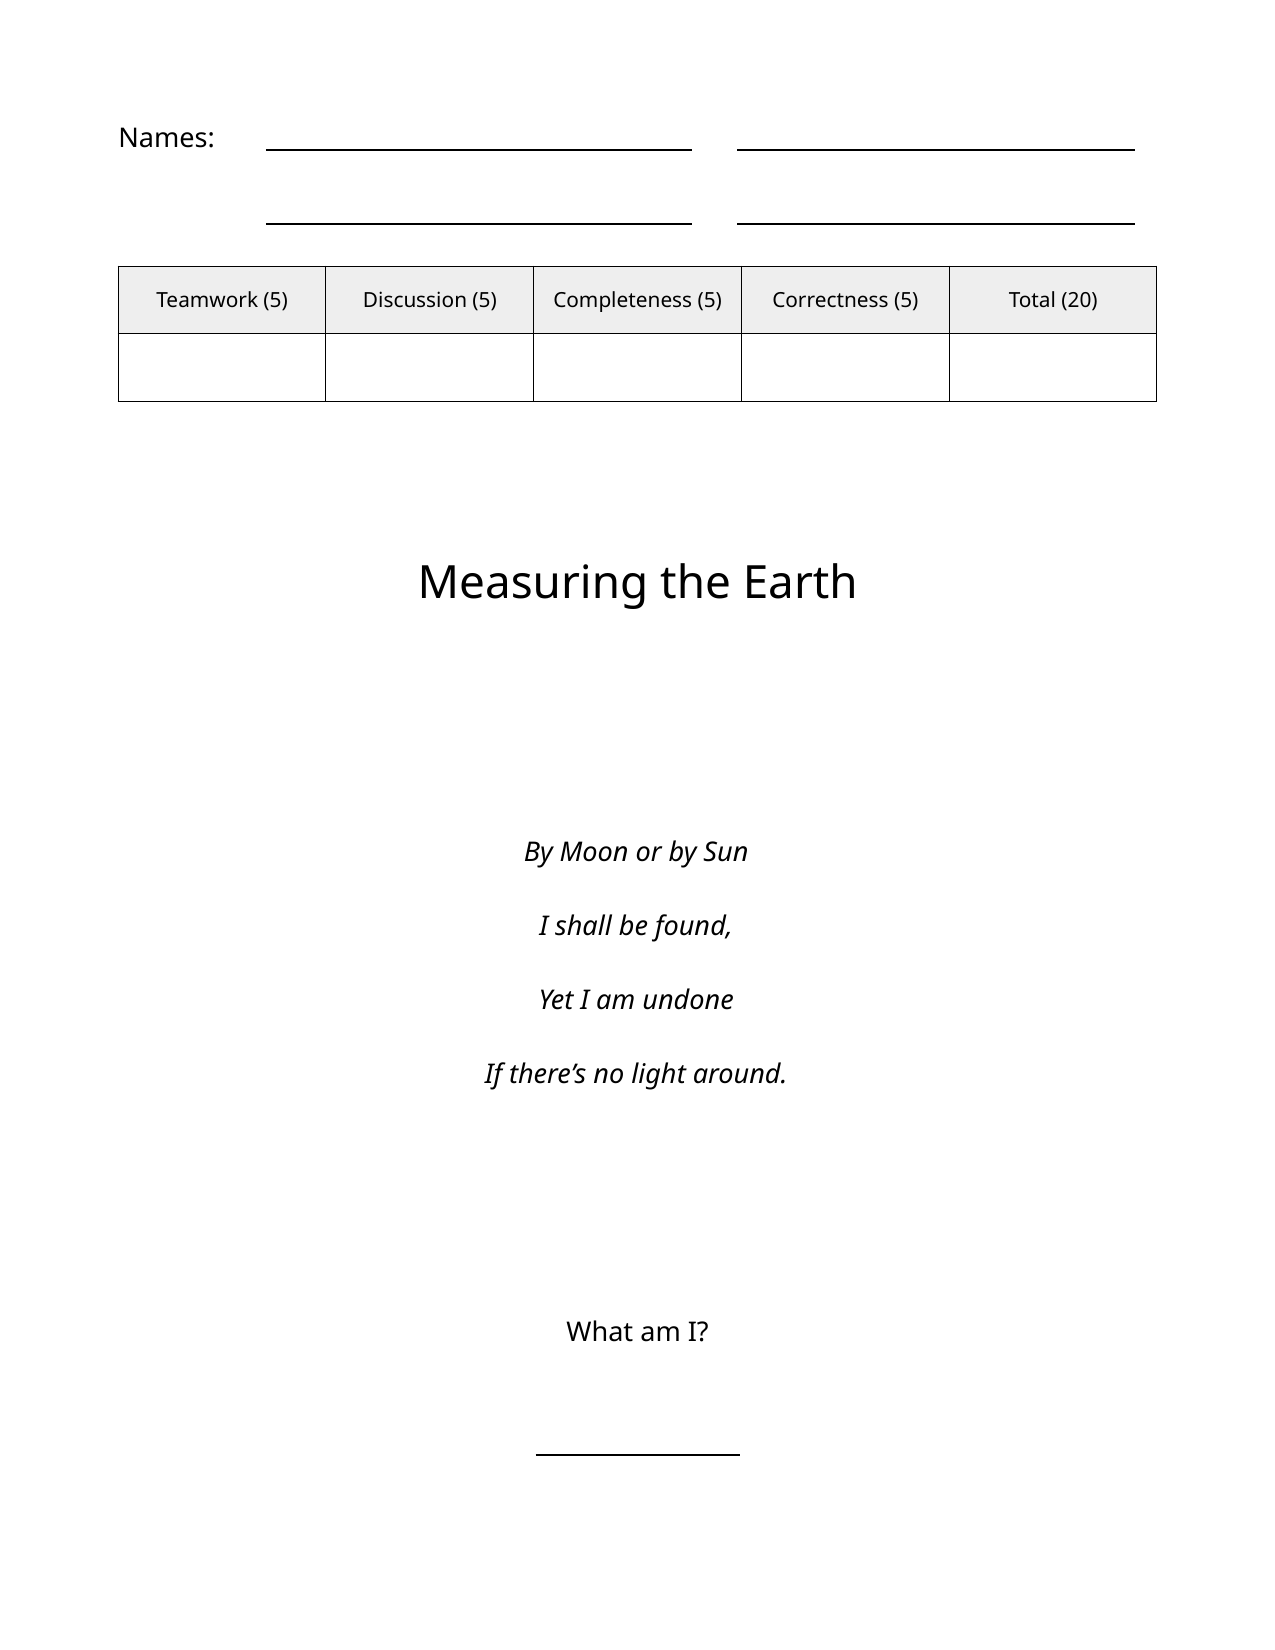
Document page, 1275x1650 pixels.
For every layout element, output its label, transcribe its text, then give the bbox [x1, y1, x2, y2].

table_cell [326, 334, 533, 401]
table_cell [534, 334, 741, 401]
table_header Teamwork (5) [119, 267, 325, 333]
text By Moon or by Sun [118, 833, 1157, 870]
text Names: [118, 118, 1157, 155]
text Yet I am undone [118, 980, 1157, 1017]
table_header Completeness (5) [534, 267, 741, 333]
text I shall be found, [118, 907, 1157, 943]
table_cell [742, 334, 949, 401]
text If there’s no light around. [118, 1054, 1157, 1091]
table_header Discussion (5) [326, 267, 533, 333]
table_header Correctness (5) [742, 267, 949, 333]
table_cell [950, 334, 1156, 401]
text Measuring the Earth [118, 549, 1157, 612]
table_cell [119, 334, 325, 401]
table_header Total (20) [950, 267, 1156, 333]
text What am I? [118, 1312, 1157, 1349]
